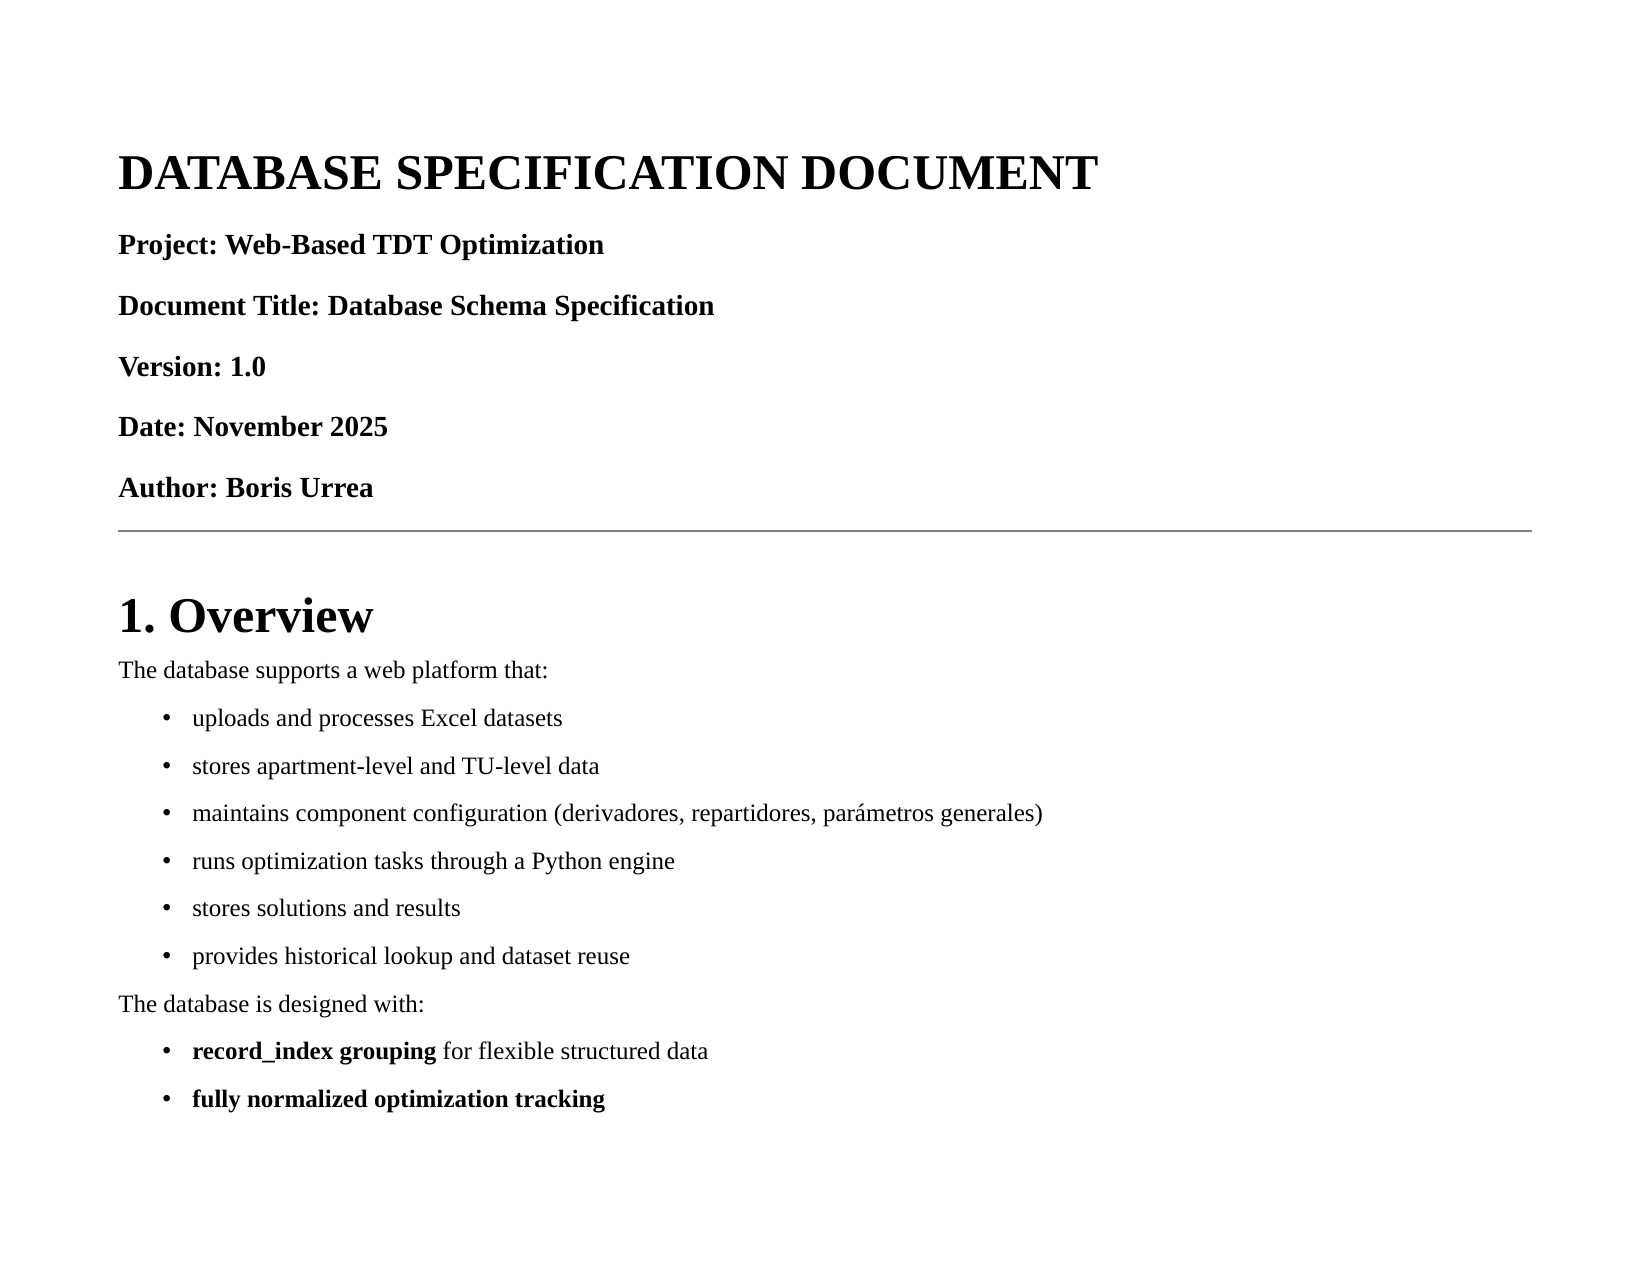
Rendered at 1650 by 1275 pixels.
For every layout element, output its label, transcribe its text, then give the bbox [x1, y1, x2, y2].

list fully normalized optimization tracking [162, 1084, 1532, 1113]
subtitle Version: 1.0 [118, 349, 1532, 382]
list stores apartment-level and TU-level data [162, 751, 1532, 779]
subtitle Author: Boris Urrea [118, 470, 1532, 504]
list uploads and processes Excel datasets [162, 703, 1532, 732]
list maintains component configuration (derivadores, repartidores, parámetros generales) [162, 798, 1532, 827]
list runs optimization tasks through a Python engine [162, 846, 1532, 875]
subtitle Document Title: Database Schema Specification [118, 288, 1532, 322]
subtitle 1. Overview [118, 586, 1532, 643]
list provides historical lookup and dataset reuse [162, 941, 1532, 970]
subtitle DATABASE SPECIFICATION DOCUMENT [118, 143, 1532, 201]
subtitle Date: November 2025 [118, 409, 1532, 443]
list stores solutions and results [162, 893, 1532, 922]
text The database is designed with: [118, 989, 1532, 1017]
text The database supports a web platform that: [118, 656, 1532, 684]
list record_index grouping for flexible structured data [162, 1036, 1532, 1065]
subtitle Project: Web-Based TDT Optimization [118, 228, 1532, 261]
